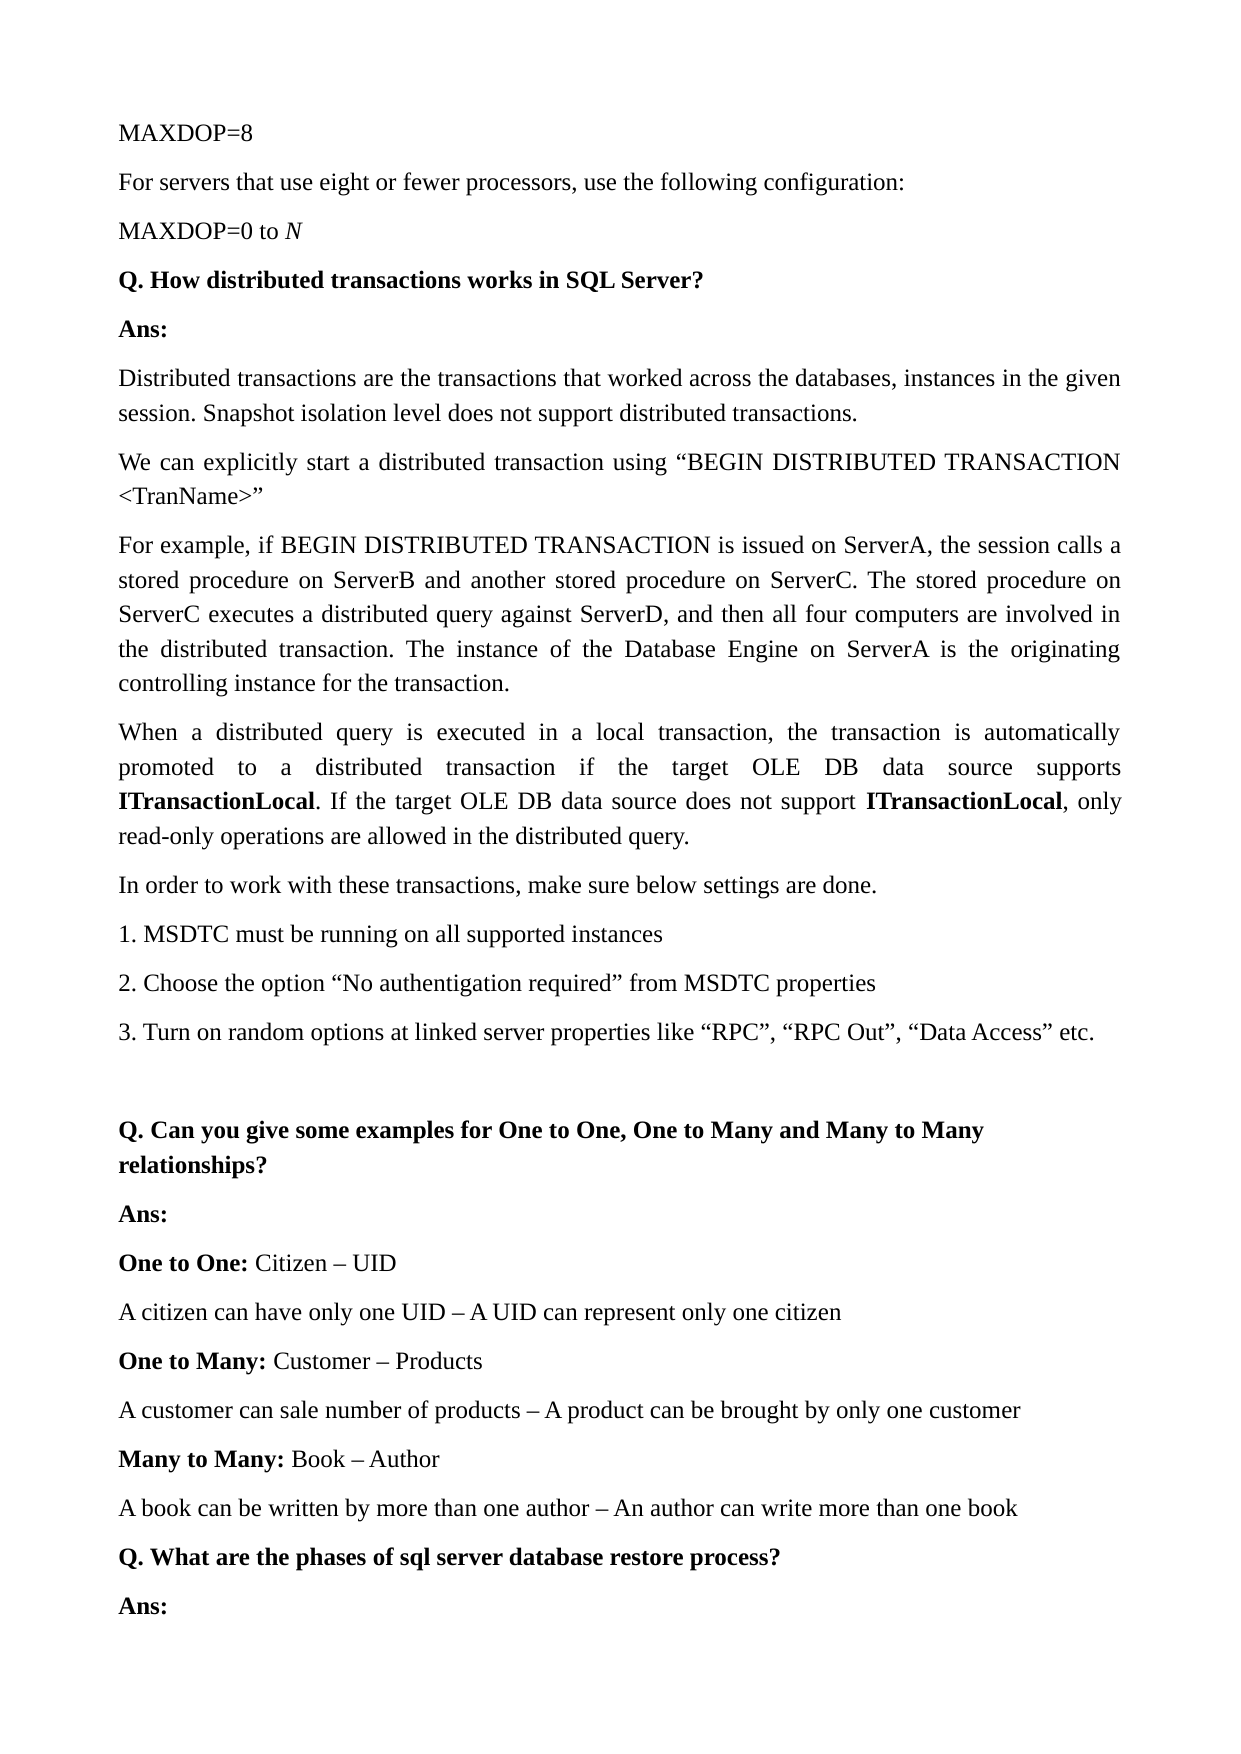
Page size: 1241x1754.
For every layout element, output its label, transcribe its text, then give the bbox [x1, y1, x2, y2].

text One to One: Citizen – UID [118, 1248, 1122, 1277]
text 1. MSDTC must be running on all supported instances [118, 919, 1122, 948]
text In order to work with these transactions, make sure below settings are done. [118, 870, 1122, 899]
text Q. Can you give some examples for One to One, One to Many and Many to Many relationships? [118, 1115, 1122, 1178]
text MAXDOP=0 to N [118, 216, 1122, 245]
text 2. Choose the option “No authentigation required” from MSDTC properties [118, 968, 1122, 997]
text One to Many: Customer – Products [118, 1346, 1122, 1375]
text For example, if BEGIN DISTRIBUTED TRANSACTION is issued on ServerA, the session calls a stored procedure on ServerB and another stored procedure on ServerC. The stored procedure on ServerC executes a distributed query against ServerD, and then all four computers are involved in the distributed transaction. The instance of the Database Engine on ServerA is the originating controlling instance for the transaction. [118, 531, 1122, 697]
text For servers that use eight or fewer processors, use the following configuration: [118, 167, 1122, 196]
text Many to Many: Book – Author [118, 1444, 1122, 1473]
text We can explicitly start a distributed transaction using “BEGIN DISTRIBUTED TRANSACTION <TranName>” [118, 447, 1122, 510]
text A customer can sale number of products – A product can be brought by only one customer [118, 1395, 1122, 1424]
text Q. What are the phases of sql server database restore process? [118, 1542, 1122, 1571]
text When a distributed query is executed in a local transaction, the transaction is automatically promoted to a distributed transaction if the target OLE DB data source supports ITransactionLocal. If the target OLE DB data source does not support ITransactionLocal, only read-only operations are allowed in the distributed query. [118, 717, 1122, 850]
text A citizen can have only one UID – A UID can represent only one citizen [118, 1297, 1122, 1326]
text Distributed transactions are the transactions that worked across the databases, instances in the given session. Snapshot isolation level does not support distributed transactions. [118, 363, 1122, 427]
text A book can be written by more than one author – An author can write more than one book [118, 1493, 1122, 1522]
text MAXDOP=8 [118, 118, 1122, 147]
text Q. How distributed transactions works in SQL Server? [118, 265, 1122, 294]
text 3. Turn on random options at linked server properties like “RPC”, “RPC Out”, “Data Access” etc. [118, 1017, 1122, 1046]
text Ans: [118, 1591, 1122, 1620]
text Ans: [118, 1199, 1122, 1228]
text Ans: [118, 314, 1122, 343]
